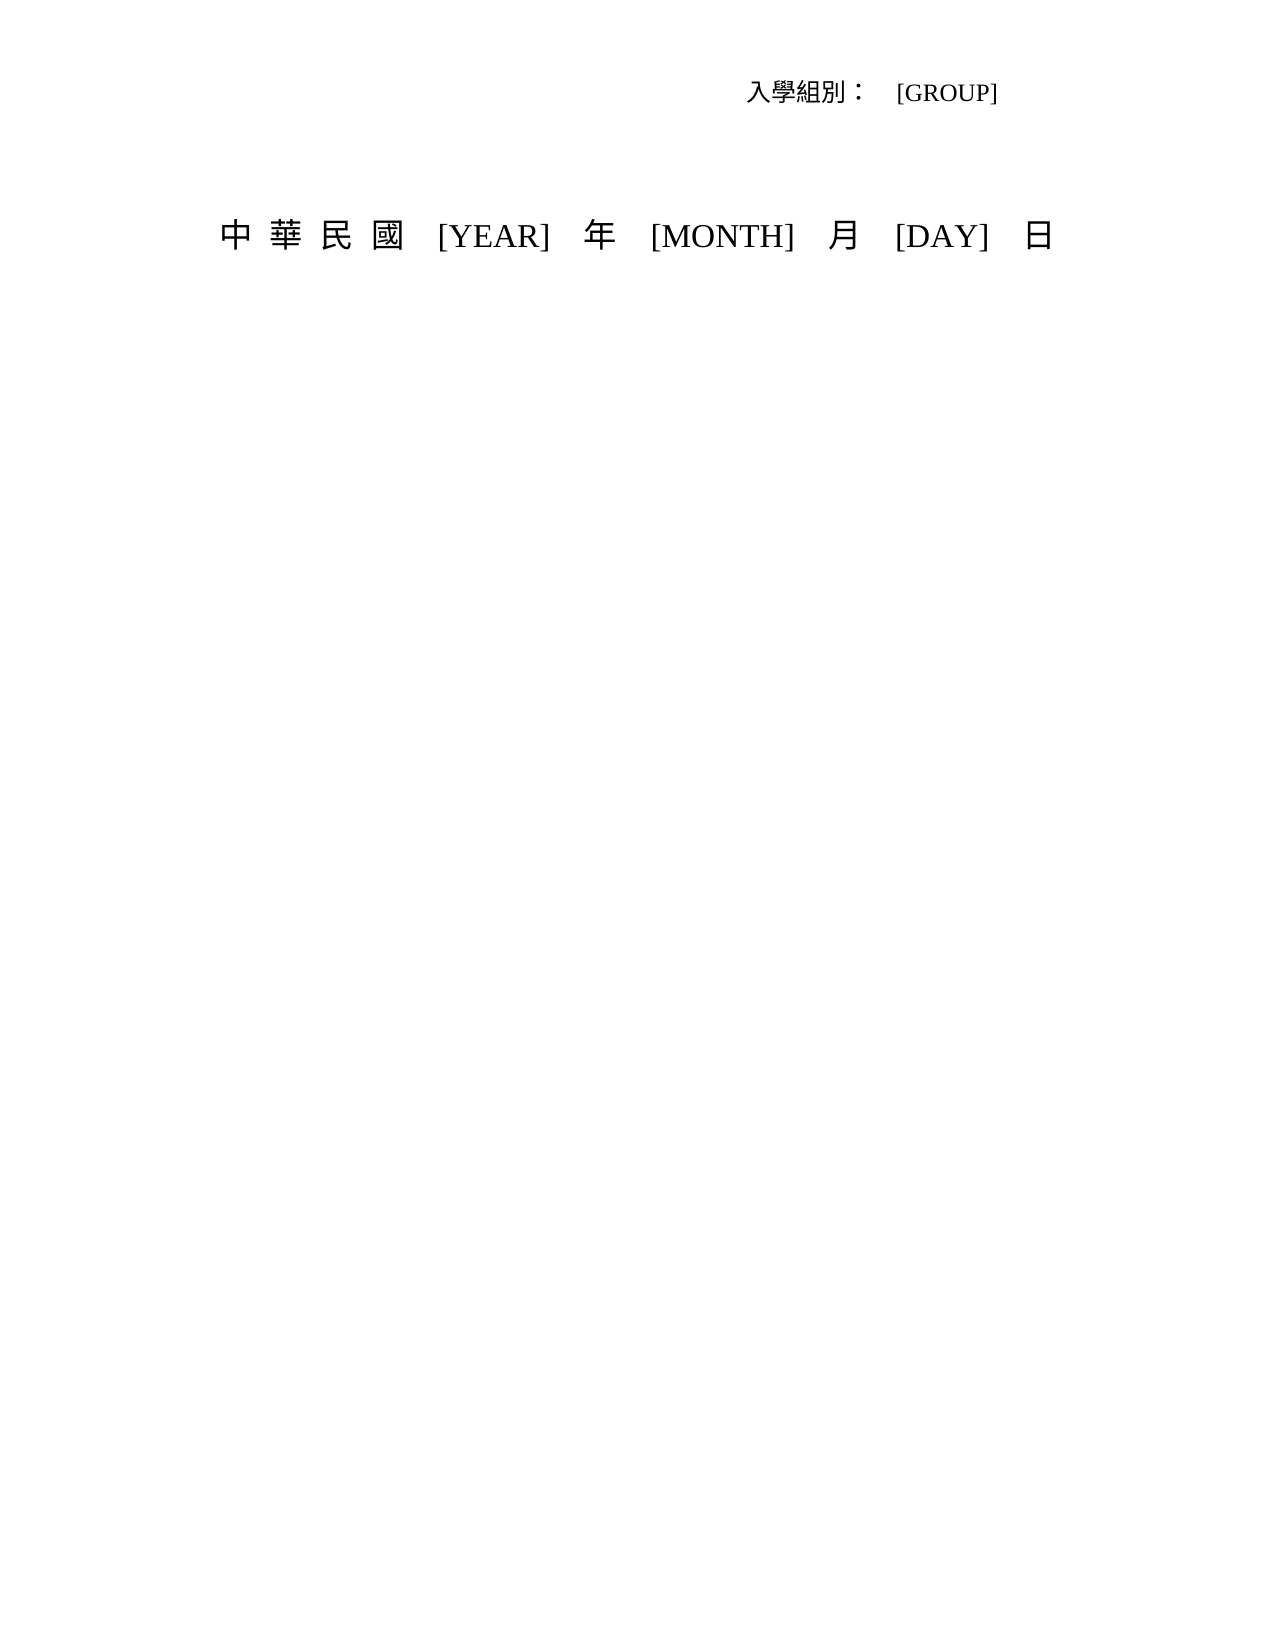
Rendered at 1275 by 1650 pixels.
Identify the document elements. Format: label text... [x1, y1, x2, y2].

text 入學組別： [GROUP] [150, 75, 1125, 109]
text 中 華 民 國 [YEAR] 年 [MONTH] 月 [DAY] 日 [150, 212, 1125, 258]
